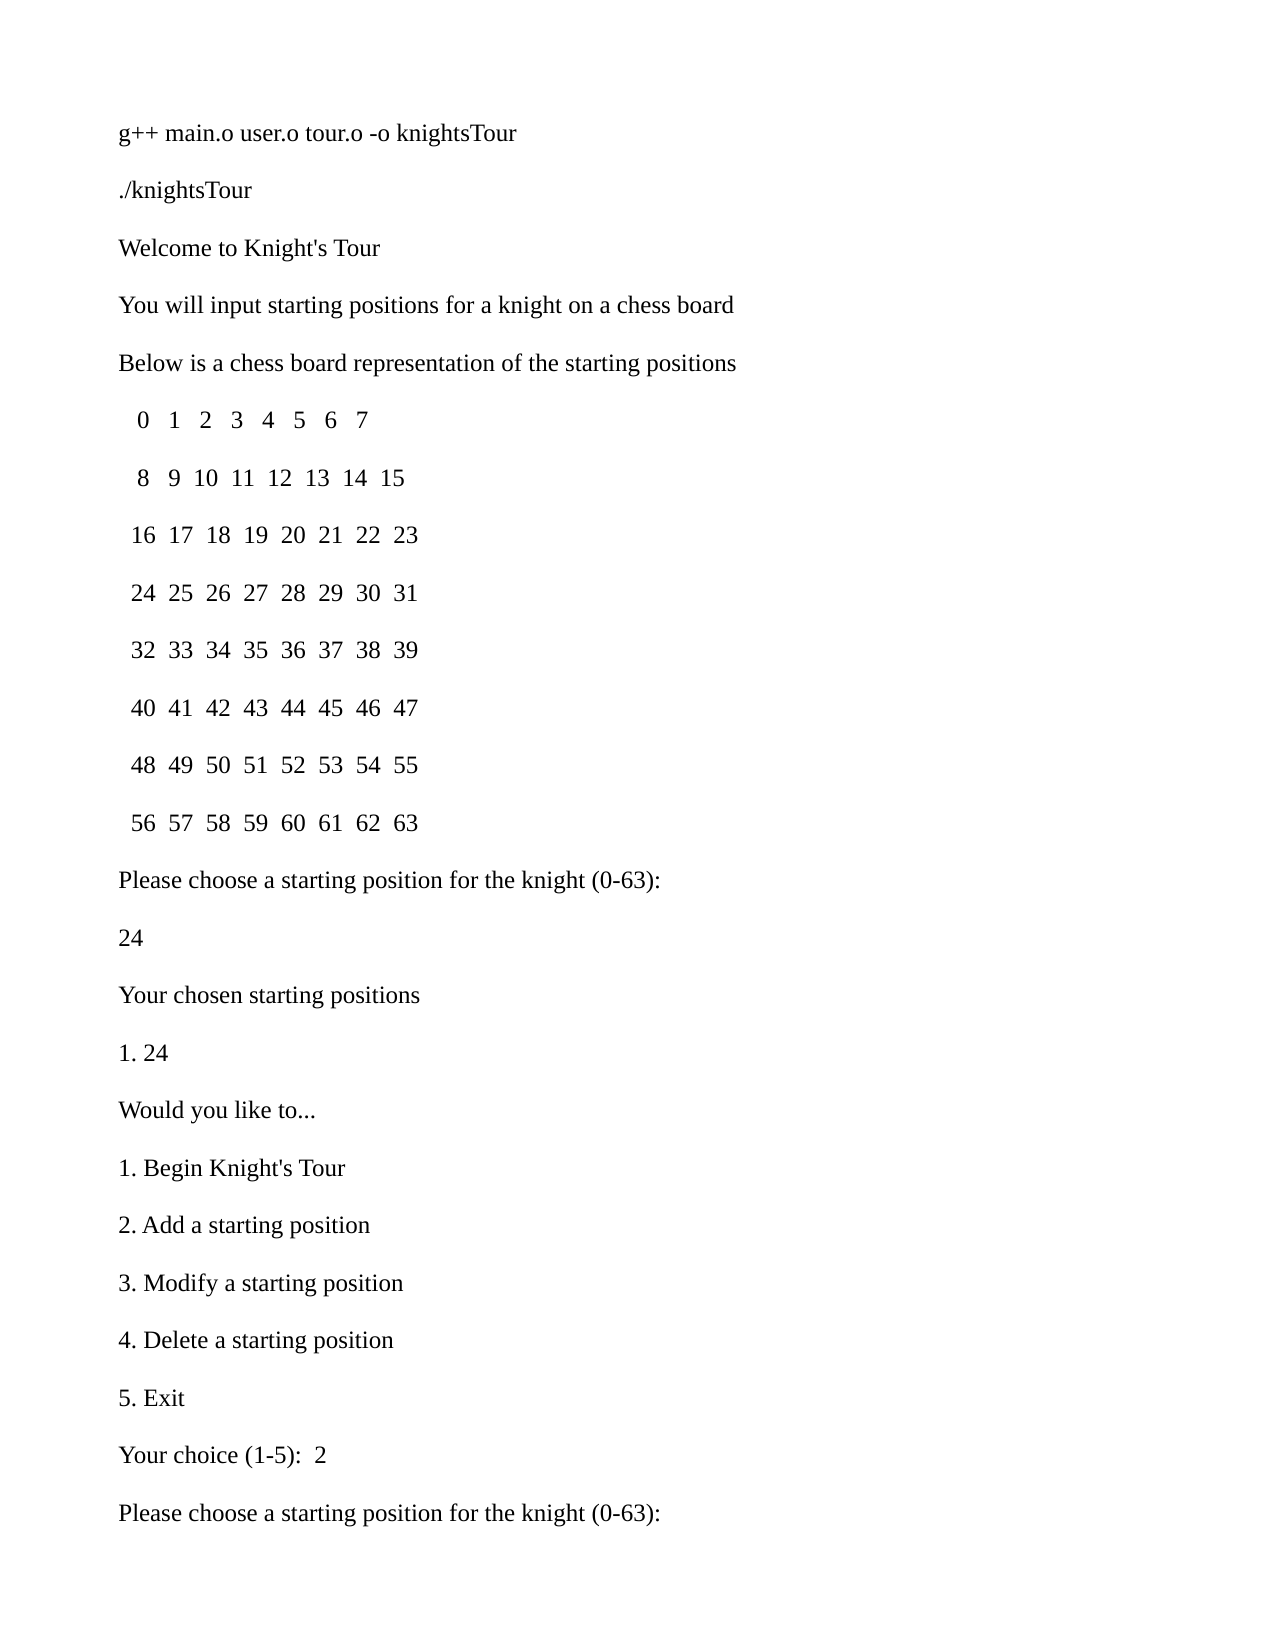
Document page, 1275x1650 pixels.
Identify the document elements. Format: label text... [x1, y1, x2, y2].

text 48 49 50 51 52 53 54 55 [118, 751, 1157, 779]
text Your chosen starting positions [118, 981, 1157, 1009]
text Please choose a starting position for the knight (0-63): [118, 1498, 1157, 1527]
text 3. Modify a starting position [118, 1268, 1157, 1297]
text 1. Begin Knight's Tour [118, 1153, 1157, 1182]
text Below is a chess board representation of the starting positions [118, 348, 1157, 377]
text 8 9 10 11 12 13 14 15 [118, 463, 1157, 492]
text 2. Add a starting position [118, 1211, 1157, 1239]
text Please choose a starting position for the knight (0-63): [118, 866, 1157, 894]
text Would you like to... [118, 1096, 1157, 1124]
text 56 57 58 59 60 61 62 63 [118, 808, 1157, 837]
text 5. Exit [118, 1383, 1157, 1412]
text 4. Delete a starting position [118, 1326, 1157, 1354]
text 40 41 42 43 44 45 46 47 [118, 693, 1157, 722]
text 16 17 18 19 20 21 22 23 [118, 521, 1157, 549]
text 32 33 34 35 36 37 38 39 [118, 636, 1157, 664]
text You will input starting positions for a knight on a chess board [118, 291, 1157, 319]
text Welcome to Knight's Tour [118, 233, 1157, 262]
text g++ main.o user.o tour.o -o knightsTour [118, 118, 1157, 147]
text 24 [118, 923, 1157, 952]
text 0 1 2 3 4 5 6 7 [118, 406, 1157, 434]
text ./knightsTour [118, 176, 1157, 204]
text Your choice (1-5): 2 [118, 1441, 1157, 1469]
text 1. 24 [118, 1038, 1157, 1067]
text 24 25 26 27 28 29 30 31 [118, 578, 1157, 607]
